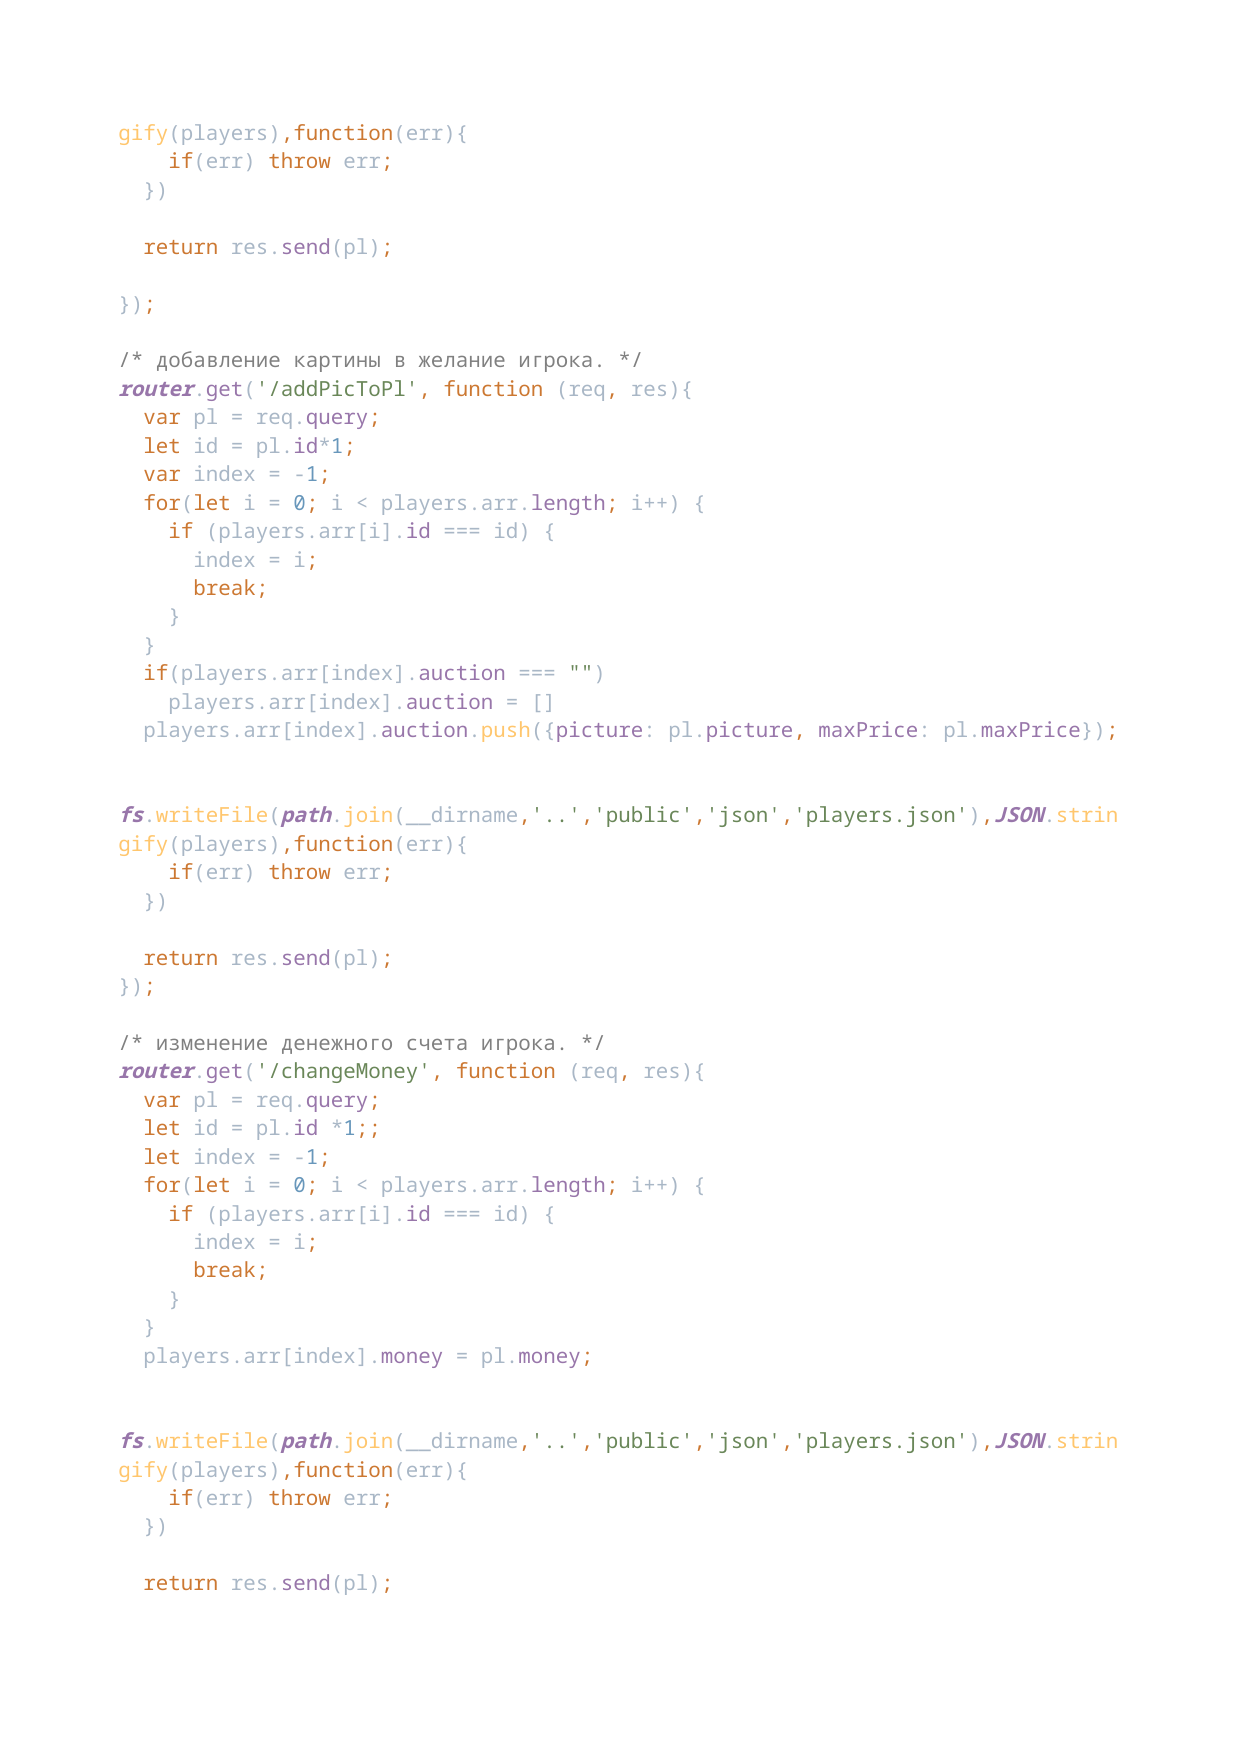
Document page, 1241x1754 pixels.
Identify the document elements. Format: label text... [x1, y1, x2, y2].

text gify(players),function(err){ if(err) throw err; }) return res.send(pl); }); /* добавление картины в желание игрока. */ router.get('/addPicToPl', function (req, res){ var pl = req.query; let id = pl.id*1; var index = -1; for(let i = 0; i < players.arr.length; i++) { if (players.arr[i].id === id) { index = i; break; } } if(players.arr[index].auction === "") players.arr[index].auction = [] players.arr[index].auction.push({picture: pl.picture, maxPrice: pl.maxPrice}); fs.writeFile(path.join(__dirname,'..','public','json','players.json'),JSON.stringify(players),function(err){ if(err) throw err; }) return res.send(pl); }); /* изменение денежного счета игрока. */ router.get('/changeMoney', function (req, res){ var pl = req.query; let id = pl.id *1;; let index = -1; for(let i = 0; i < players.arr.length; i++) { if (players.arr[i].id === id) { index = i; break; } } players.arr[index].money = pl.money; fs.writeFile(path.join(__dirname,'..','public','json','players.json'),JSON.stringify(players),function(err){ if(err) throw err; }) return res.send(pl); [118, 118, 1122, 1625]
